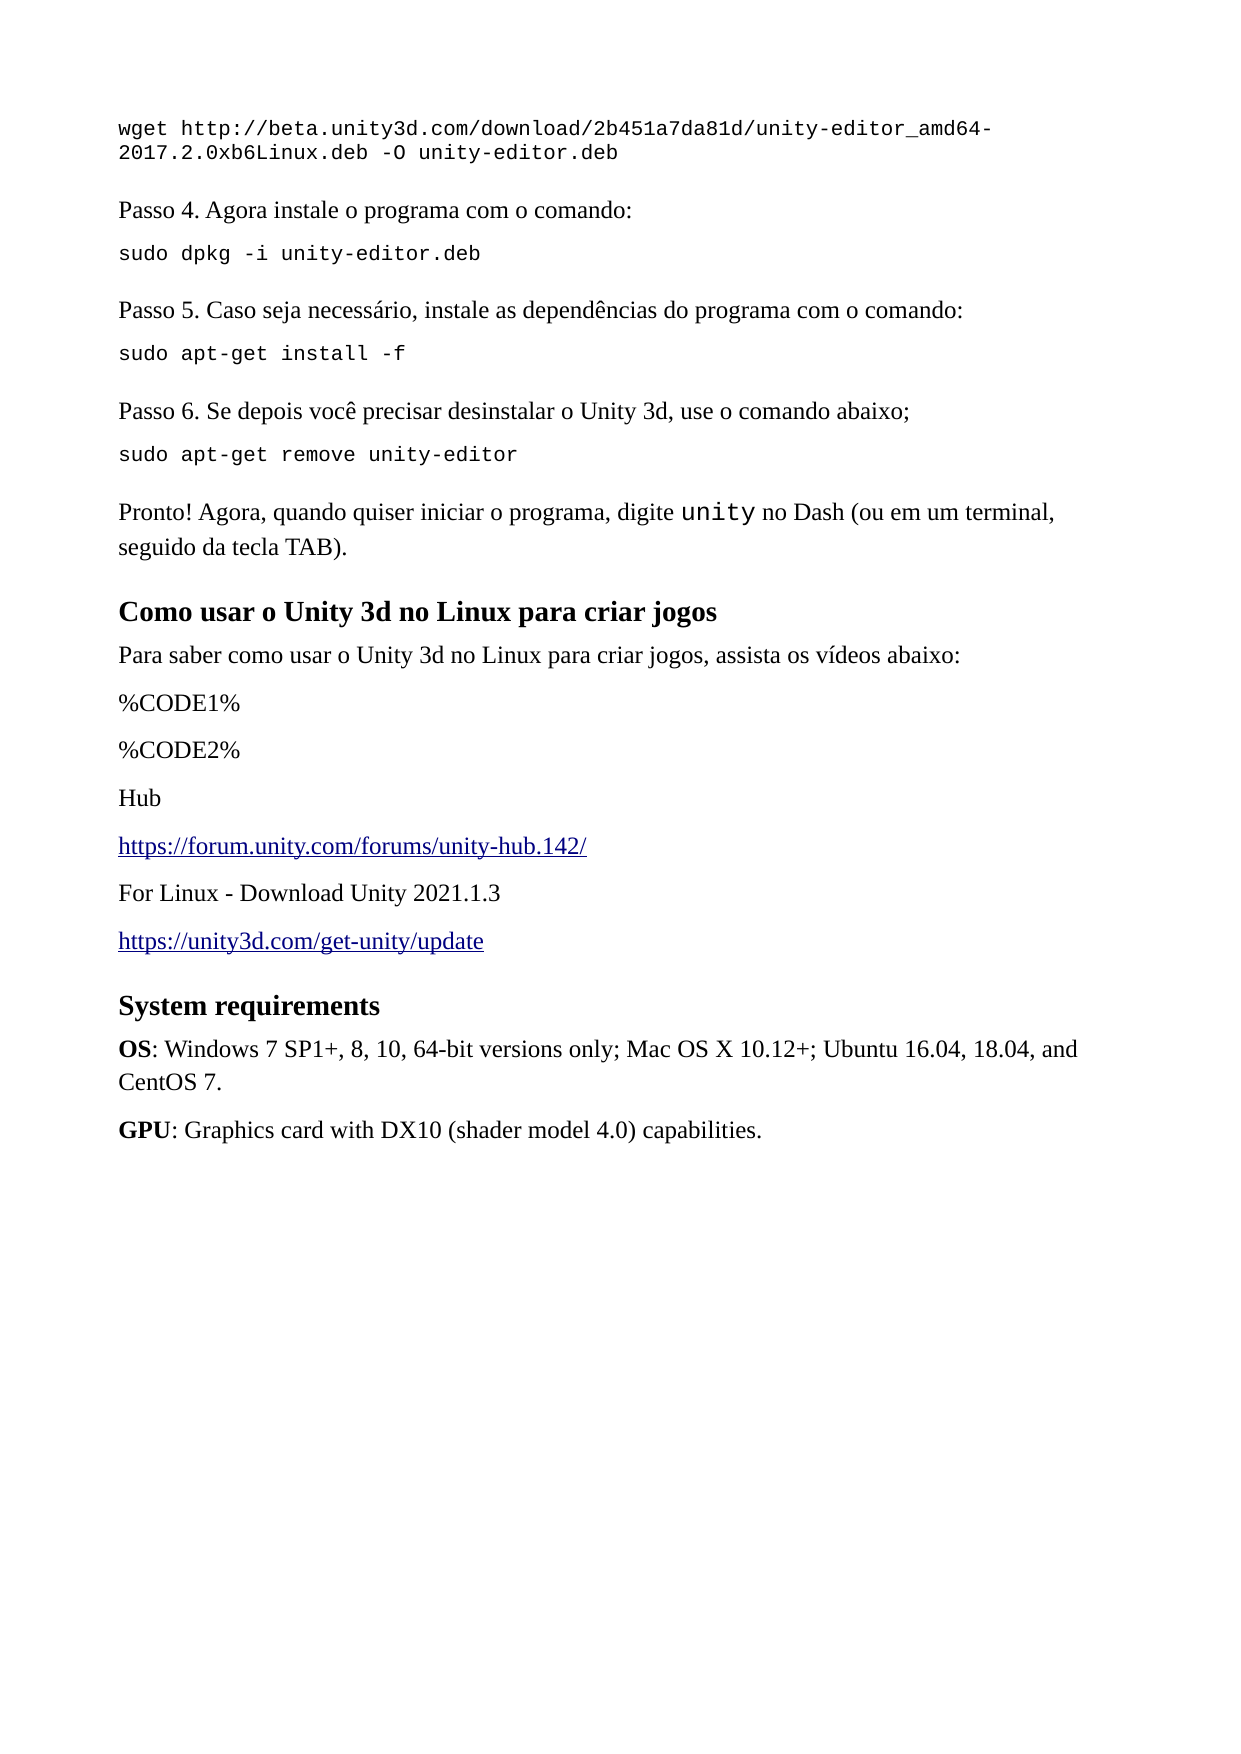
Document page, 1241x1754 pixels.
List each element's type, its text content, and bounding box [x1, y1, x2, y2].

text wget http://beta.unity3d.com/download/2b451a7da81d/unity-editor_amd64-2017.2.0xb6Linux.deb -O unity-editor.deb [118, 118, 1122, 165]
text Pronto! Agora, quando quiser iniciar o programa, digite unity no Dash (ou em um terminal, seguido da tecla TAB). [118, 497, 1122, 561]
subtitle Como usar o Unity 3d no Linux para criar jogos [118, 594, 1122, 628]
text OS: Windows 7 SP1+, 8, 10, 64-bit versions only; Mac OS X 10.12+; Ubuntu 16.04, 18.04, and CentOS 7. [118, 1034, 1122, 1096]
text GPU: Graphics card with DX10 (shader model 4.0) capabilities. [118, 1115, 1122, 1144]
text https://forum.unity.com/forums/unity-hub.142/ [118, 831, 1122, 859]
text Passo 4. Agora instale o programa com o comando: [118, 195, 1122, 224]
text sudo apt-get install -f [118, 343, 1122, 367]
text %CODE1% [118, 688, 1122, 717]
subtitle System requirements [118, 988, 1122, 1022]
text Hub [118, 783, 1122, 812]
text https://unity3d.com/get-unity/update [118, 926, 1122, 955]
text Passo 6. Se depois você precisar desinstalar o Unity 3d, use o comando abaixo; [118, 396, 1122, 425]
text For Linux - Download Unity 2021.1.3 [118, 878, 1122, 907]
text sudo apt-get remove unity-editor [118, 444, 1122, 468]
text Passo 5. Caso seja necessário, instale as dependências do programa com o comando: [118, 296, 1122, 324]
text %CODE2% [118, 736, 1122, 764]
text sudo dpkg -i unity-editor.deb [118, 242, 1122, 266]
text Para saber como usar o Unity 3d no Linux para criar jogos, assista os vídeos abaixo: [118, 640, 1122, 669]
